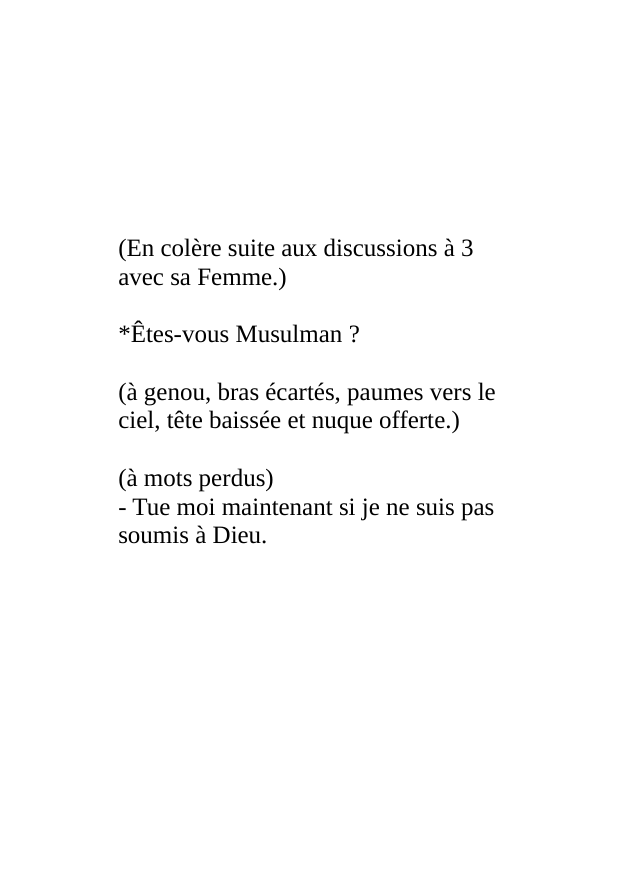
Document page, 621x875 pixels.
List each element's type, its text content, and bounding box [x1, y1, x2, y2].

text *Êtes-vous Musulman ? [118, 319, 502, 348]
text (à mots perdus) [118, 463, 502, 492]
text - Tue moi maintenant si je ne suis pas soumis à Dieu. [118, 492, 502, 549]
text (à genou, bras écartés, paumes vers le ciel, tête baissée et nuque offerte.) [118, 377, 502, 434]
text (En colère suite aux discussions à 3 avec sa Femme.) [118, 233, 502, 291]
